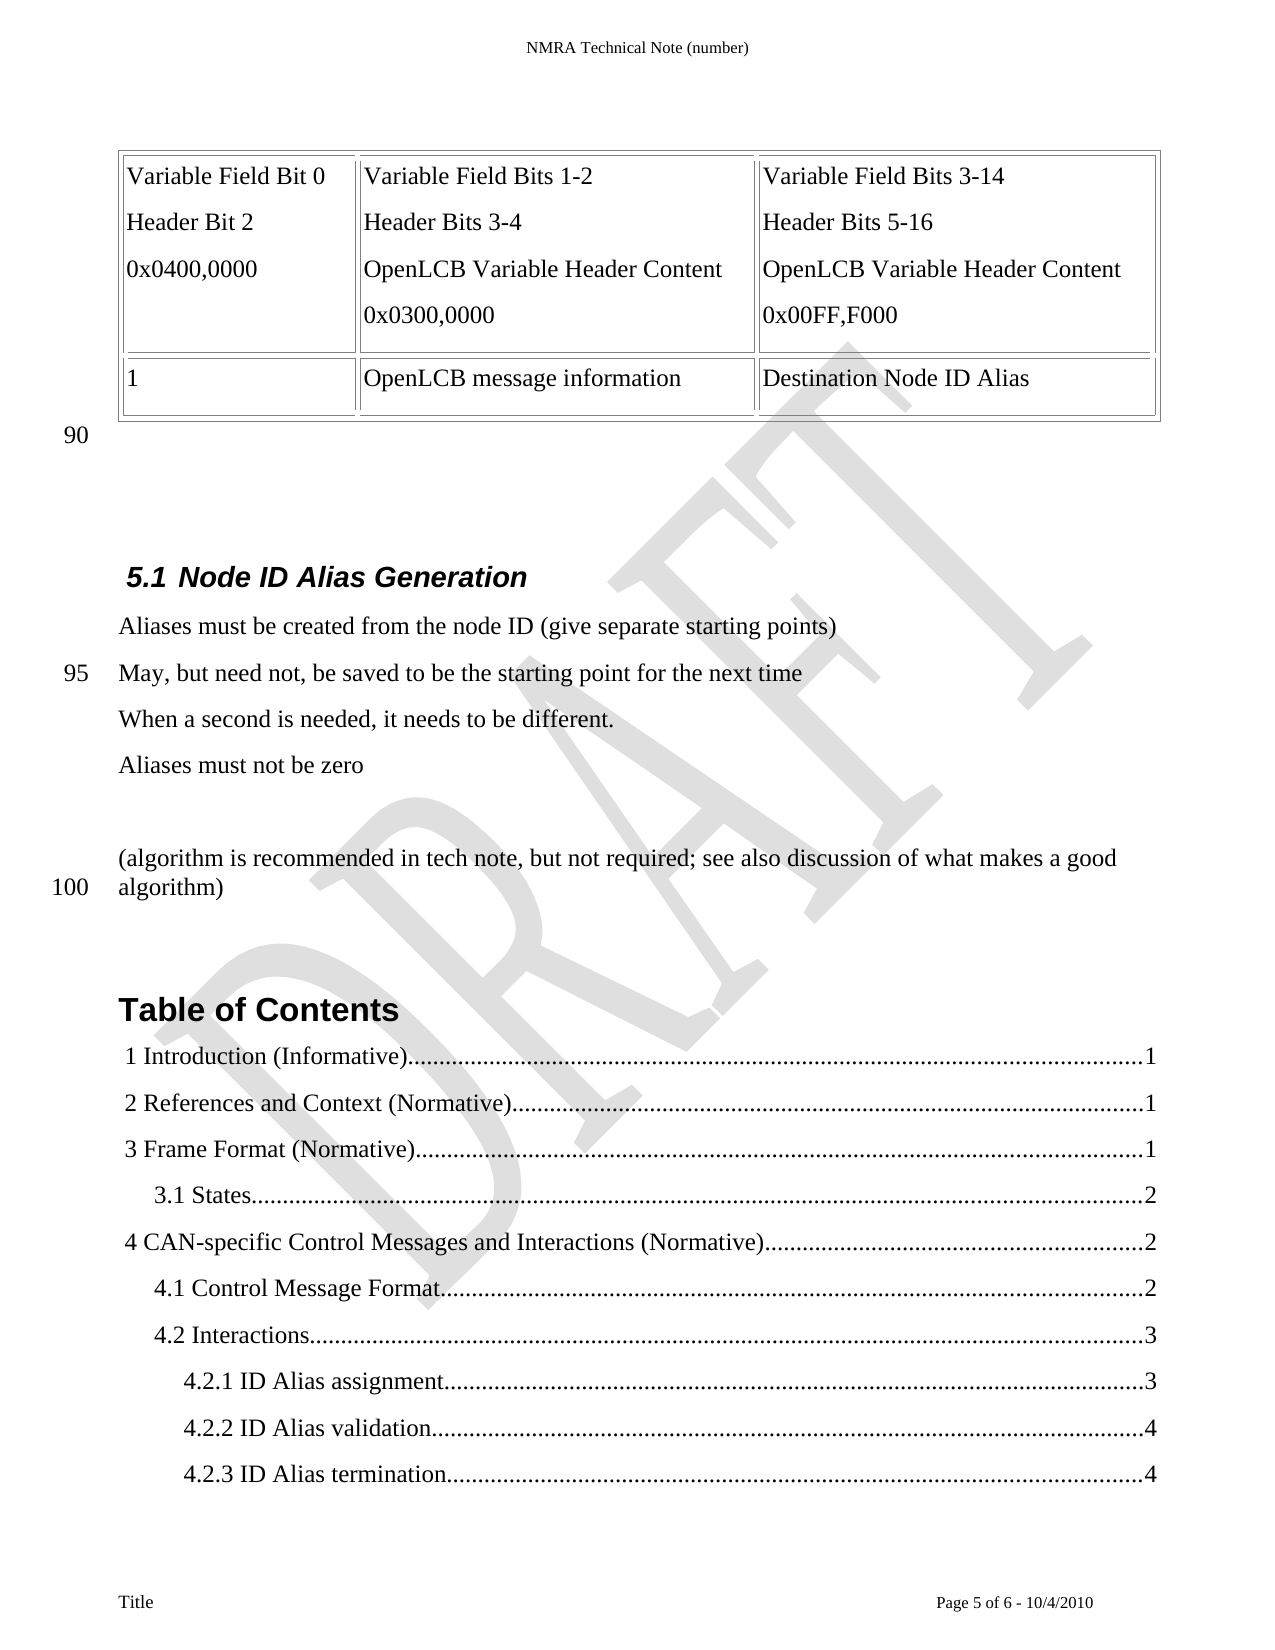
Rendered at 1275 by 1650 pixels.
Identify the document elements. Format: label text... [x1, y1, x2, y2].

subtitle Table of Contents [386, 990, 492, 1029]
text May, but need not, be saved to be the starting point for the next time [807, 658, 1033, 686]
subtitle Table of Contents [211, 990, 381, 1029]
text 2 References and Context (Normative) 1 [624, 1088, 1157, 1116]
text When a second is needed, it needs to be different. [807, 704, 1157, 733]
text 4.2 Interactions 3 [148, 1320, 1157, 1349]
subtitle Table of Contents [635, 990, 1157, 1029]
text May, but need not, be saved to be the starting point for the next time [1054, 658, 1157, 686]
text Aliases must be created from the node ID (give separate starting points) [1015, 611, 1157, 640]
text (algorithm is recommended in tech note, but not required; see also discussion of what makes a good algorithm) [670, 843, 816, 901]
subtitle Node ID Alias Generation [118, 560, 628, 593]
text When a second is needed, it needs to be different. [118, 704, 548, 733]
text 4.2.3 ID Alias termination 4 [177, 1459, 1157, 1488]
table_header Variable Field Bits 3-14 Header Bits 5-16 OpenLCB Variable Header Content 0x00FF,F000 [757, 151, 1158, 352]
text 2 References and Context (Normative) 1 [118, 1088, 269, 1116]
text 1 Introduction (Informative) 1 [441, 1041, 533, 1070]
text When a second is needed, it needs to be different. [603, 704, 793, 733]
text 4 CAN-specific Control Messages and Interactions (Normative) 2 [118, 1227, 409, 1256]
text 3 Frame Format (Normative) 1 [118, 1134, 316, 1163]
text 1 Introduction (Informative) 1 [237, 1041, 423, 1070]
text 4 CAN-specific Control Messages and Interactions (Normative) 2 [485, 1227, 1157, 1256]
text Aliases must be created from the node ID (give separate starting points) [816, 611, 1001, 640]
subtitle [665, 560, 954, 593]
text [854, 751, 1157, 779]
text 2 References and Context (Normative) 1 [284, 1088, 462, 1116]
text (algorithm is recommended in tech note, but not required; see also discussion of what makes a good algorithm) [808, 843, 1157, 901]
text (algorithm is recommended in tech note, but not required; see also discussion of what makes a good algorithm) [369, 843, 505, 901]
table_cell OpenLCB message information [358, 352, 757, 415]
table_cell 1 [120, 352, 358, 415]
text Aliases must be created from the node ID (give separate starting points) [118, 611, 700, 640]
text 4.1 Control Message Format 2 [148, 1273, 429, 1302]
text 1 Introduction (Informative) 1 [547, 1041, 1157, 1070]
text 3 Frame Format (Normative) 1 [509, 1134, 1157, 1163]
subtitle Table of Contents [118, 990, 197, 1029]
text [672, 751, 839, 779]
text 1 Introduction (Informative) 1 [118, 1041, 223, 1070]
text Aliases must not be zero [118, 751, 580, 779]
text 4.2.1 ID Alias assignment 3 [177, 1366, 1157, 1395]
table_header Variable Field Bit 0 Header Bit 2 0x0400,0000 [120, 151, 358, 352]
text (algorithm is recommended in tech note, but not required; see also discussion of what makes a good algorithm) [118, 843, 364, 901]
text [581, 751, 658, 779]
table_cell Destination Node ID Alias [757, 352, 835, 415]
text May, but need not, be saved to be the starting point for the next time [118, 658, 525, 686]
text 3.1 States 2 [519, 1181, 1157, 1209]
text 3.1 States 2 [148, 1181, 362, 1209]
table_cell Destination Node ID Alias [815, 352, 1158, 415]
text May, but need not, be saved to be the starting point for the next time [535, 658, 746, 686]
text 4.2.2 ID Alias validation 4 [177, 1413, 1157, 1442]
text (algorithm is recommended in tech note, but not required; see also discussion of what makes a good algorithm) [497, 843, 664, 901]
subtitle [964, 560, 1157, 593]
text 3 Frame Format (Normative) 1 [330, 1134, 489, 1163]
text 3.1 States 2 [377, 1181, 494, 1209]
text 4.1 Control Message Format 2 [438, 1273, 1157, 1302]
subtitle Table of Contents [502, 990, 639, 1029]
text 2 References and Context (Normative) 1 [481, 1088, 579, 1116]
table_header Variable Field Bits 1-2 Header Bits 3-4 OpenLCB Variable Header Content 0x0300,0000 [358, 151, 757, 352]
text Aliases must be created from the node ID (give separate starting points) [714, 611, 818, 640]
